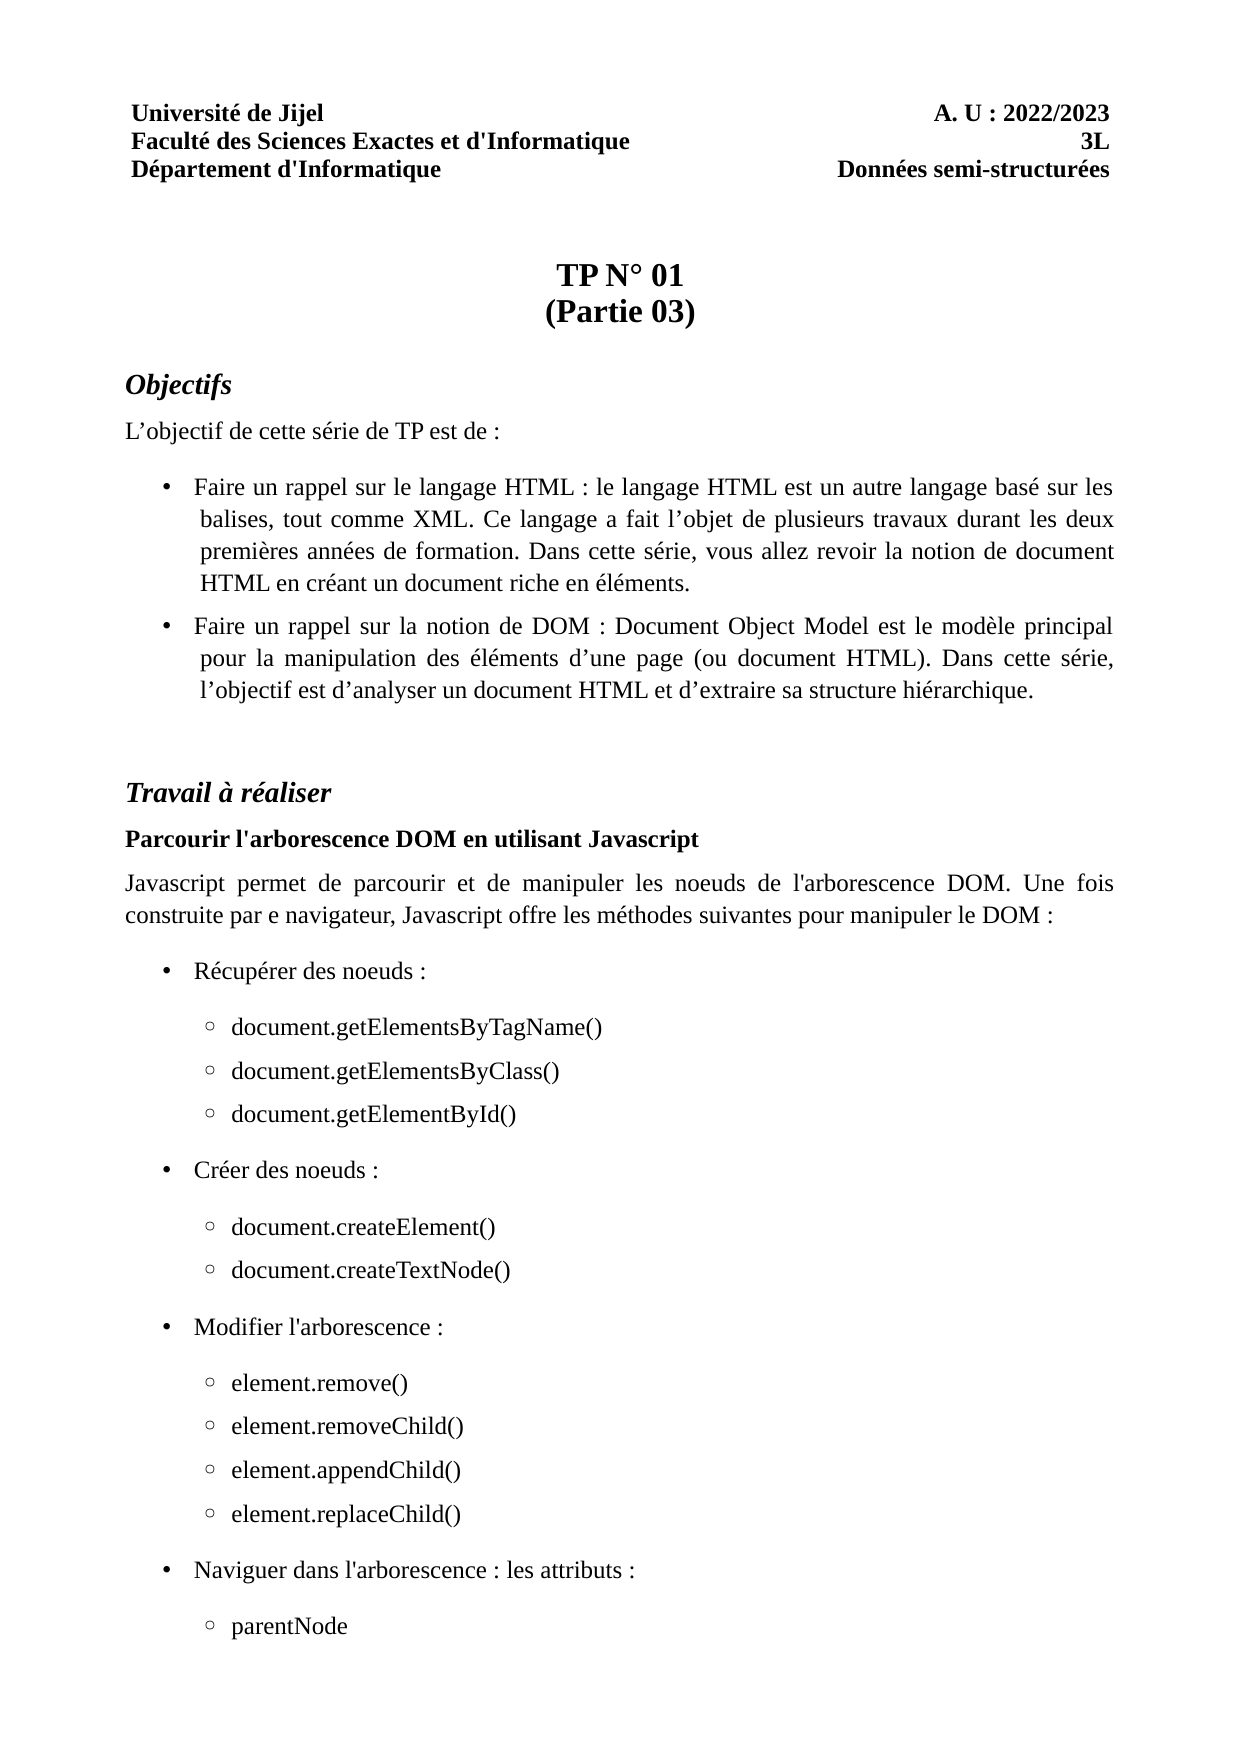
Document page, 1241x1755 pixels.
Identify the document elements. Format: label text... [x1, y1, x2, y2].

list document.createElement() [194, 1207, 1122, 1241]
text TP N° 01 [119, 256, 1122, 293]
list Créer des noeuds : [156, 1150, 1122, 1191]
text Javascript permet de parcourir et de manipuler les noeuds de l'arborescence DOM. Une fois construite par e navigateur, Javascript offre les méthodes suivantes pour manipuler le DOM : [119, 863, 1122, 935]
table_header Université de Jijel Faculté des Sciences Exactes et d'Informatique Département d'Informatique [119, 88, 765, 222]
list element.remove() [194, 1362, 1122, 1396]
list element.appendChild() [194, 1450, 1122, 1484]
list Naviguer dans l'arborescence : les attributs : [156, 1549, 1122, 1590]
list element.replaceChild() [194, 1493, 1122, 1534]
list parentNode [194, 1606, 1122, 1646]
list element.removeChild() [194, 1406, 1122, 1440]
table_header A. U : 2022/2023 3L Données semi-structurées [765, 88, 1122, 222]
list Récupérer des noeuds : [156, 951, 1122, 991]
text Objectifs [119, 362, 1122, 401]
list document.createTextNode() [194, 1250, 1122, 1290]
text (Partie 03) [119, 293, 1122, 330]
list Modifier l'arborescence : [156, 1306, 1122, 1347]
text Parcourir l'arborescence DOM en utilisant Javascript [119, 819, 1122, 853]
list document.getElementById() [194, 1094, 1122, 1134]
list Faire un rappel sur la notion de DOM : Document Object Model est le modèle principal pour la manipulation des éléments d’une page (ou document HTML). Dans cette série, l’objectif est d’analyser un document HTML et d’extraire sa structure hiérarchique. [156, 606, 1122, 710]
text Travail à réaliser [119, 770, 1122, 809]
list Faire un rappel sur le langage HTML : le langage HTML est un autre langage basé sur les balises, tout comme XML. Ce langage a fait l’objet de plusieurs travaux durant les deux premières années de formation. Dans cette série, vous allez revoir la notion de document HTML en créant un document riche en éléments. [156, 467, 1122, 597]
list document.getElementsByTagName() [194, 1007, 1122, 1041]
list document.getElementsByClass() [194, 1051, 1122, 1084]
text L’objectif de cette série de TP est de : [119, 411, 1122, 451]
